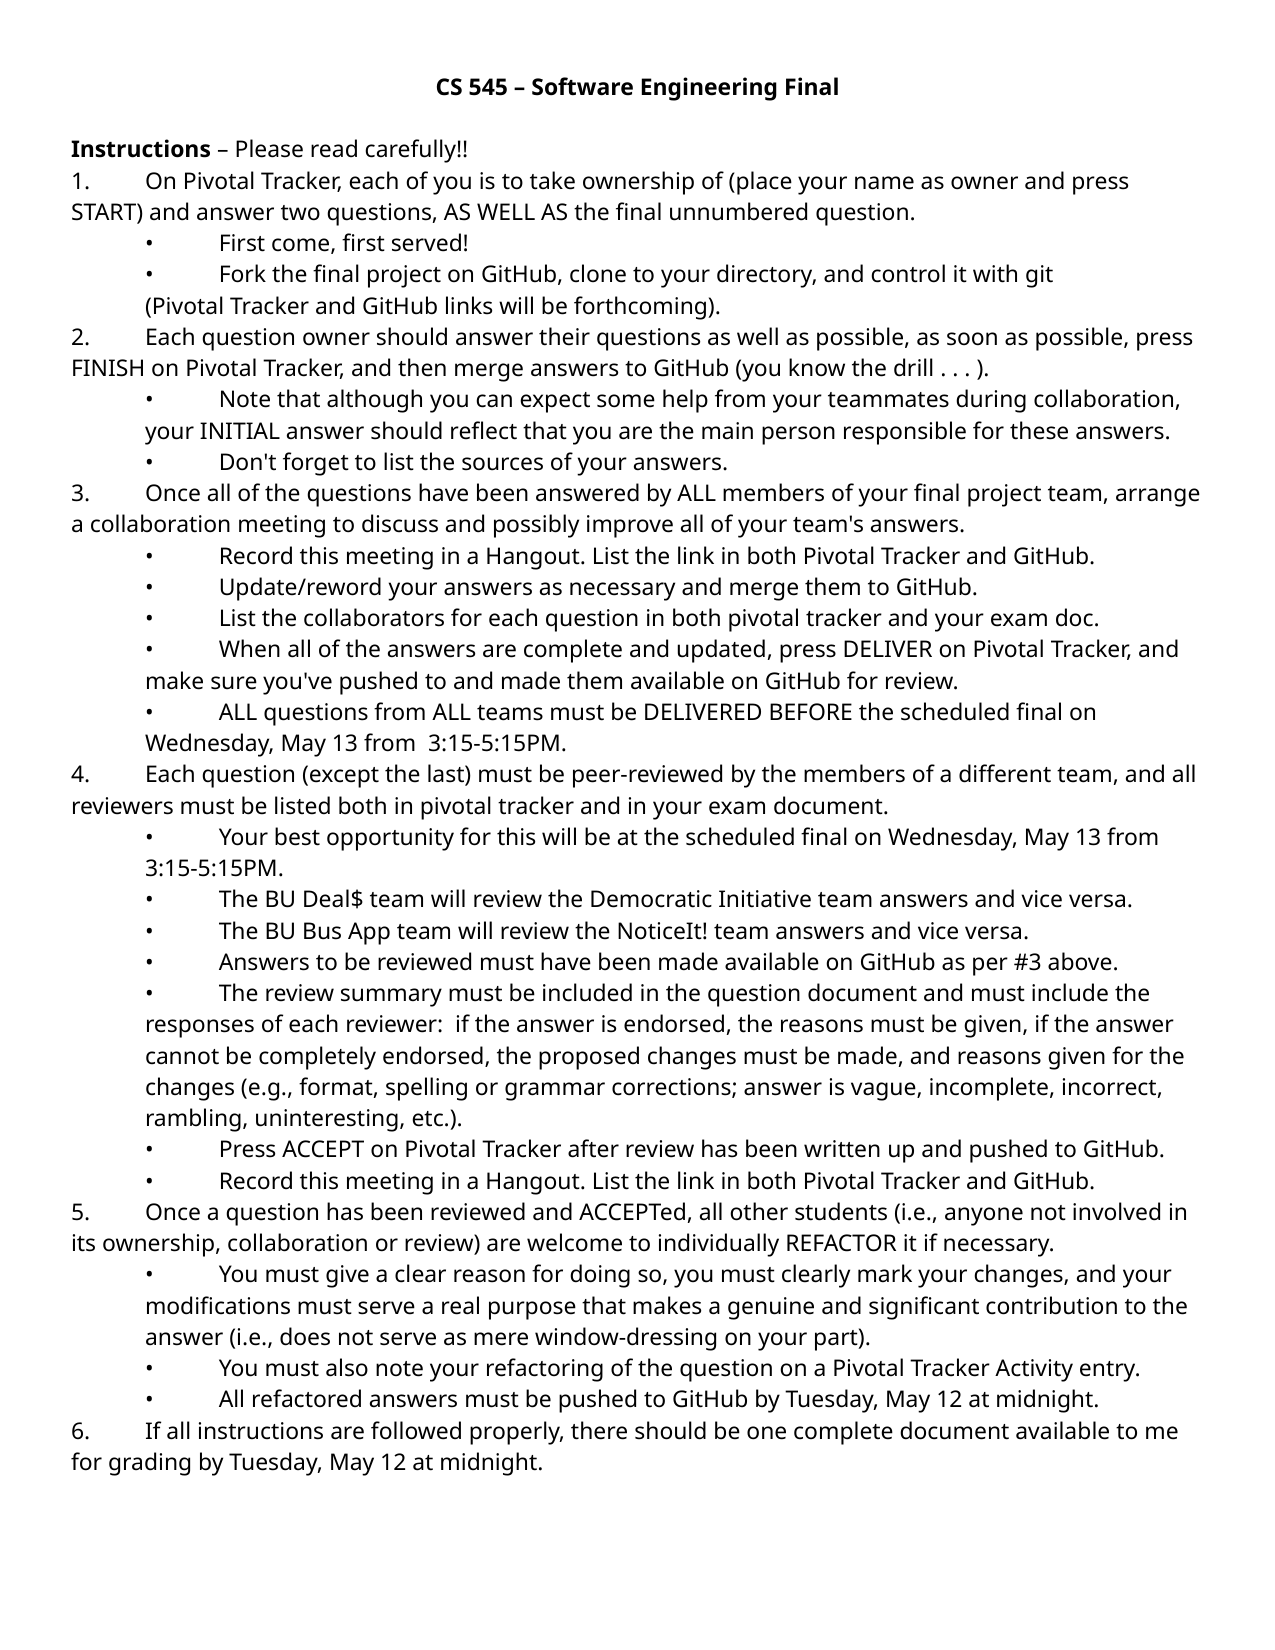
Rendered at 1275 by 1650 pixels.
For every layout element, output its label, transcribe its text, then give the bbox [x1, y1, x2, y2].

text • Record this meeting in a Hangout. List the link in both Pivotal Tracker and GitHub. [145, 1164, 1204, 1196]
text • Don't forget to list the sources of your answers. [145, 446, 1204, 477]
text • The BU Deal$ team will review the Democratic Initiative team answers and vice versa. [145, 883, 1204, 914]
text • Note that although you can expect some help from your teammates during collaboration, your INITIAL answer should reflect that you are the main person responsible for these answers. [145, 383, 1204, 446]
text • All refactored answers must be pushed to GitHub by Tuesday, May 12 at midnight. [145, 1383, 1204, 1414]
text • ALL questions from ALL teams must be DELIVERED BEFORE the scheduled final on Wednesday, May 13 from 3:15-5:15PM. [145, 696, 1204, 758]
text 1. On Pivotal Tracker, each of you is to take ownership of (place your name as owner and press START) and answer two questions, AS WELL AS the final unnumbered question. [71, 164, 1204, 227]
text • You must also note your refactoring of the question on a Pivotal Tracker Activity entry. [145, 1352, 1204, 1383]
text • The BU Bus App team will review the NoticeIt! team answers and vice versa. [145, 914, 1204, 946]
text • Answers to be reviewed must have been made available on GitHub as per #3 above. [145, 946, 1204, 977]
text CS 545 – Software Engineering Final [71, 71, 1204, 102]
text (Pivotal Tracker and GitHub links will be forthcoming). [145, 289, 1204, 321]
text • Your best opportunity for this will be at the scheduled final on Wednesday, May 13 from 3:15-5:15PM. [145, 821, 1204, 883]
text • Press ACCEPT on Pivotal Tracker after review has been written up and pushed to GitHub. [145, 1133, 1204, 1164]
text 3. Once all of the questions have been answered by ALL members of your final project team, arrange a collaboration meeting to discuss and possibly improve all of your team's answers. [71, 477, 1204, 539]
text 2. Each question owner should answer their questions as well as possible, as soon as possible, press FINISH on Pivotal Tracker, and then merge answers to GitHub (you know the drill . . . ). [71, 321, 1204, 383]
text 4. Each question (except the last) must be peer-reviewed by the members of a different team, and all reviewers must be listed both in pivotal tracker and in your exam document. [71, 758, 1204, 821]
text • Record this meeting in a Hangout. List the link in both Pivotal Tracker and GitHub. [145, 539, 1204, 571]
text • Update/reword your answers as necessary and merge them to GitHub. [145, 571, 1204, 602]
text 6. If all instructions are followed properly, there should be one complete document available to me for grading by Tuesday, May 12 at midnight. [71, 1414, 1204, 1477]
text • Fork the final project on GitHub, clone to your directory, and control it with git [145, 258, 1204, 289]
text • You must give a clear reason for doing so, you must clearly mark your changes, and your modifications must serve a real purpose that makes a genuine and significant contribution to the answer (i.e., does not serve as mere window-dressing on your part). [145, 1258, 1204, 1352]
text • First come, first served! [145, 227, 1204, 258]
text 5. Once a question has been reviewed and ACCEPTed, all other students (i.e., anyone not involved in its ownership, collaboration or review) are welcome to individually REFACTOR it if necessary. [71, 1196, 1204, 1258]
text • List the collaborators for each question in both pivotal tracker and your exam doc. [145, 602, 1204, 633]
text Instructions – Please read carefully!! [71, 133, 1204, 164]
text • When all of the answers are complete and updated, press DELIVER on Pivotal Tracker, and make sure you've pushed to and made them available on GitHub for review. [145, 633, 1204, 696]
text • The review summary must be included in the question document and must include the responses of each reviewer: if the answer is endorsed, the reasons must be given, if the answer cannot be completely endorsed, the proposed changes must be made, and reasons given for the changes (e.g., format, spelling or grammar corrections; answer is vague, incomplete, incorrect, rambling, uninteresting, etc.). [145, 977, 1204, 1133]
